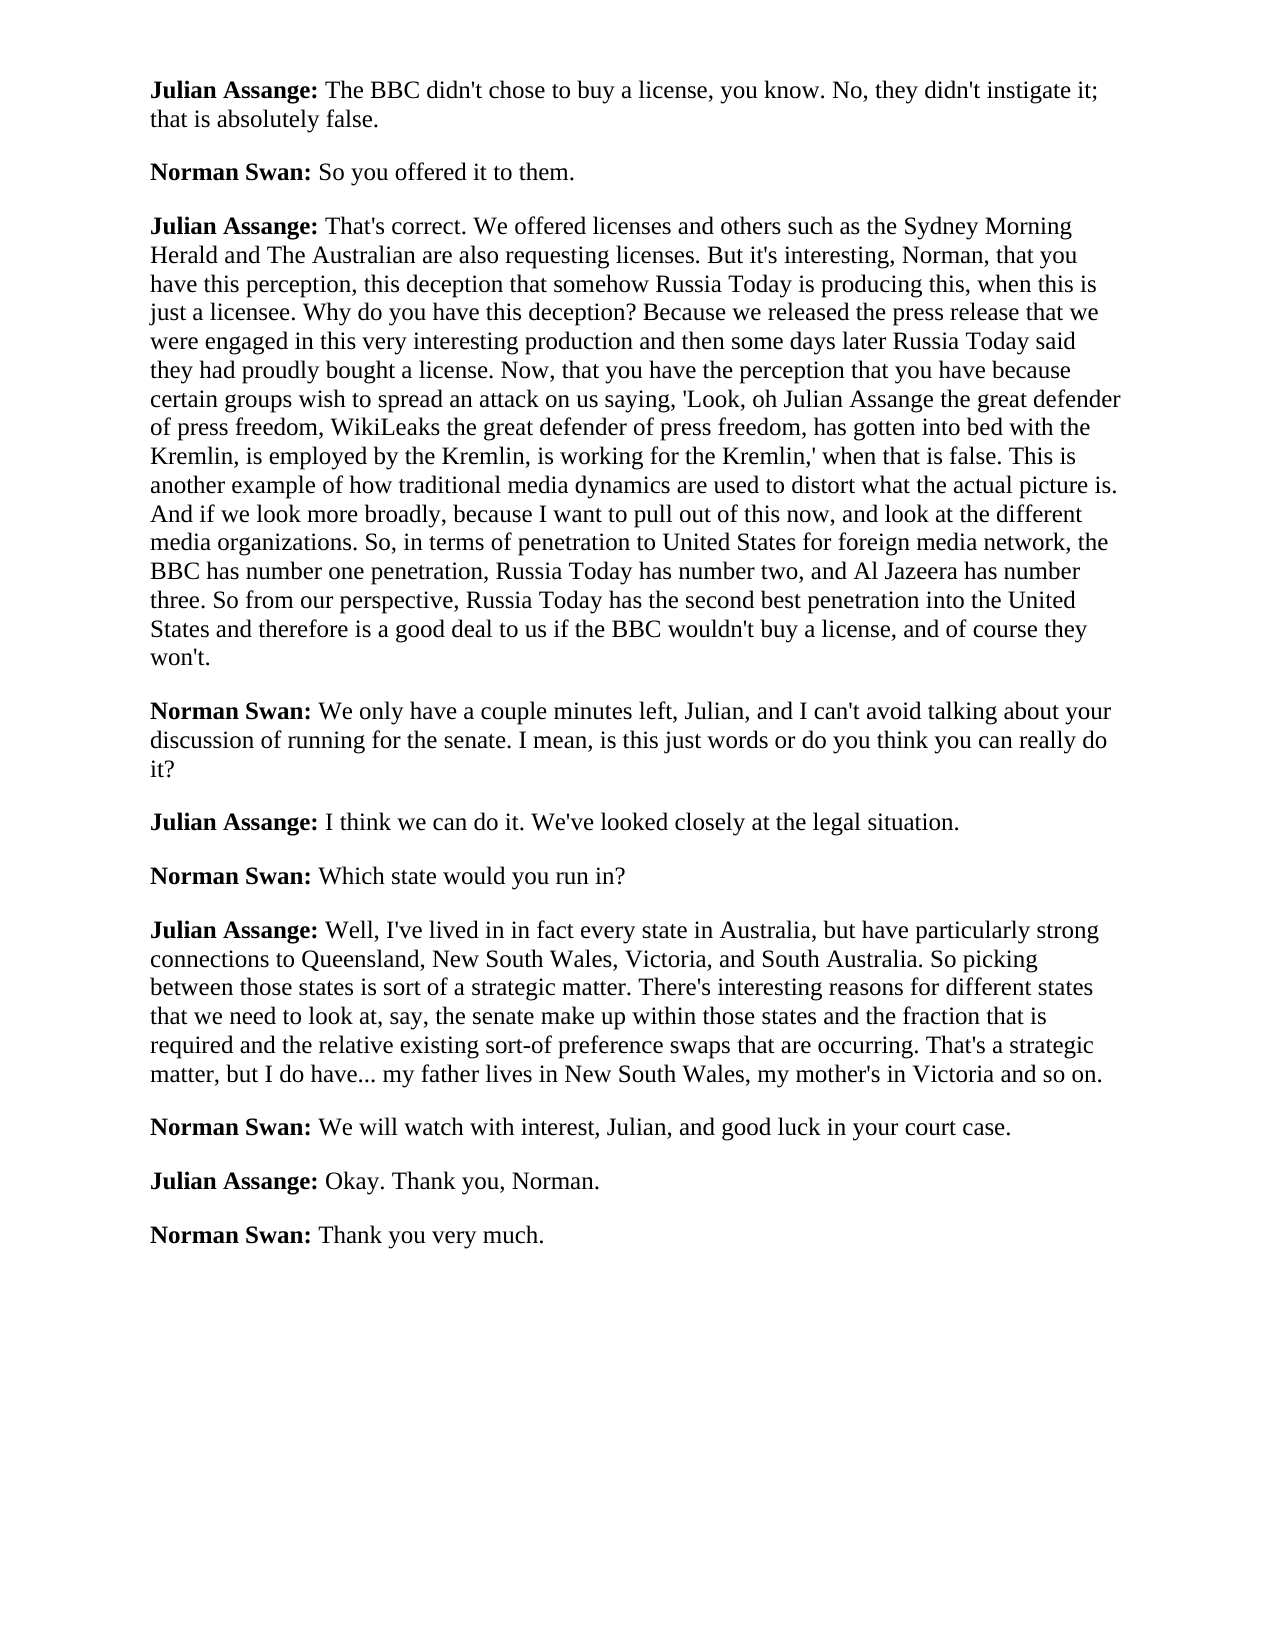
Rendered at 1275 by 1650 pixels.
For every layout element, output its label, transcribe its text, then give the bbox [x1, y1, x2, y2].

text Julian Assange: I think we can do it. We've looked closely at the legal situation. [150, 807, 1125, 836]
text Julian Assange: The BBC didn't chose to buy a license, you know. No, they didn't instigate it; that is absolutely false. [150, 75, 1125, 132]
text Norman Swan: Which state would you run in? [150, 861, 1125, 890]
text Norman Swan: Thank you very much. [150, 1220, 1125, 1249]
text Norman Swan: We will watch with interest, Julian, and good luck in your court case. [150, 1112, 1125, 1141]
text Julian Assange: Okay. Thank you, Norman. [150, 1166, 1125, 1195]
text Julian Assange: Well, I've lived in in fact every state in Australia, but have particularly strong connections to Queensland, New South Wales, Victoria, and South Australia. So picking between those states is sort of a strategic matter. There's interesting reasons for different states that we need to look at, say, the senate make up within those states and the fraction that is required and the relative existing sort-of preference swaps that are occurring. That's a strategic matter, but I do have... my father lives in New South Wales, my mother's in Victoria and so on. [150, 915, 1125, 1087]
text Julian Assange: That's correct. We offered licenses and others such as the Sydney Morning Herald and The Australian are also requesting licenses. But it's interesting, Norman, that you have this perception, this deception that somehow Russia Today is producing this, when this is just a licensee. Why do you have this deception? Because we released the press release that we were engaged in this very interesting production and then some days later Russia Today said they had proudly bought a license. Now, that you have the perception that you have because certain groups wish to spread an attack on us saying, 'Look, oh Julian Assange the great defender of press freedom, WikiLeaks the great defender of press freedom, has gotten into bed with the Kremlin, is employed by the Kremlin, is working for the Kremlin,' when that is false. This is another example of how traditional media dynamics are used to distort what the actual picture is. And if we look more broadly, because I want to pull out of this now, and look at the different media organizations. So, in terms of penetration to United States for foreign media network, the BBC has number one penetration, Russia Today has number two, and Al Jazeera has number three. So from our perspective, Russia Today has the second best penetration into the United States and therefore is a good deal to us if the BBC wouldn't buy a license, and of course they won't. [150, 211, 1125, 671]
text Norman Swan: So you offered it to them. [150, 157, 1125, 186]
text Norman Swan: We only have a couple minutes left, Julian, and I can't avoid talking about your discussion of running for the senate. I mean, is this just words or do you think you can really do it? [150, 696, 1125, 782]
